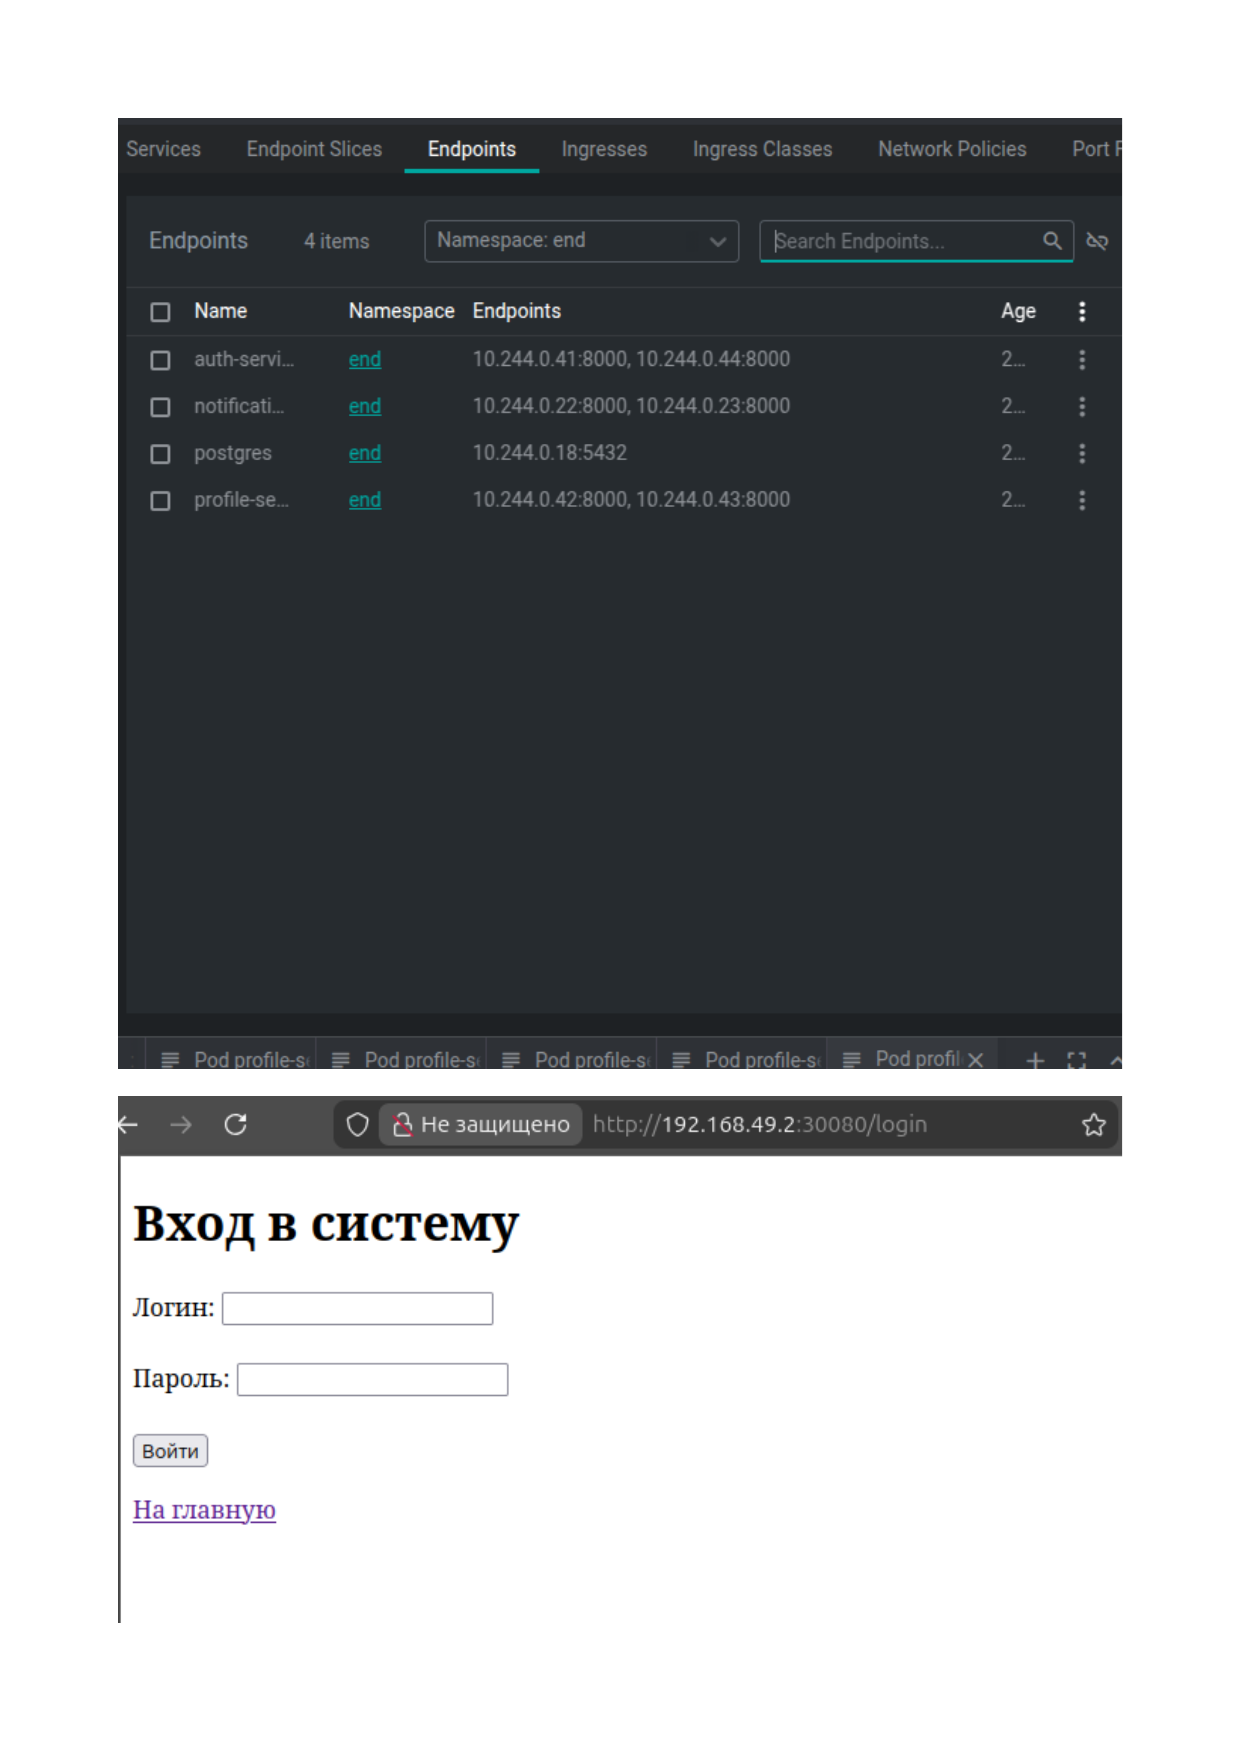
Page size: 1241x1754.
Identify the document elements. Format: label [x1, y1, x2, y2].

picture [118, 118, 1123, 1069]
picture [118, 1096, 1123, 1623]
